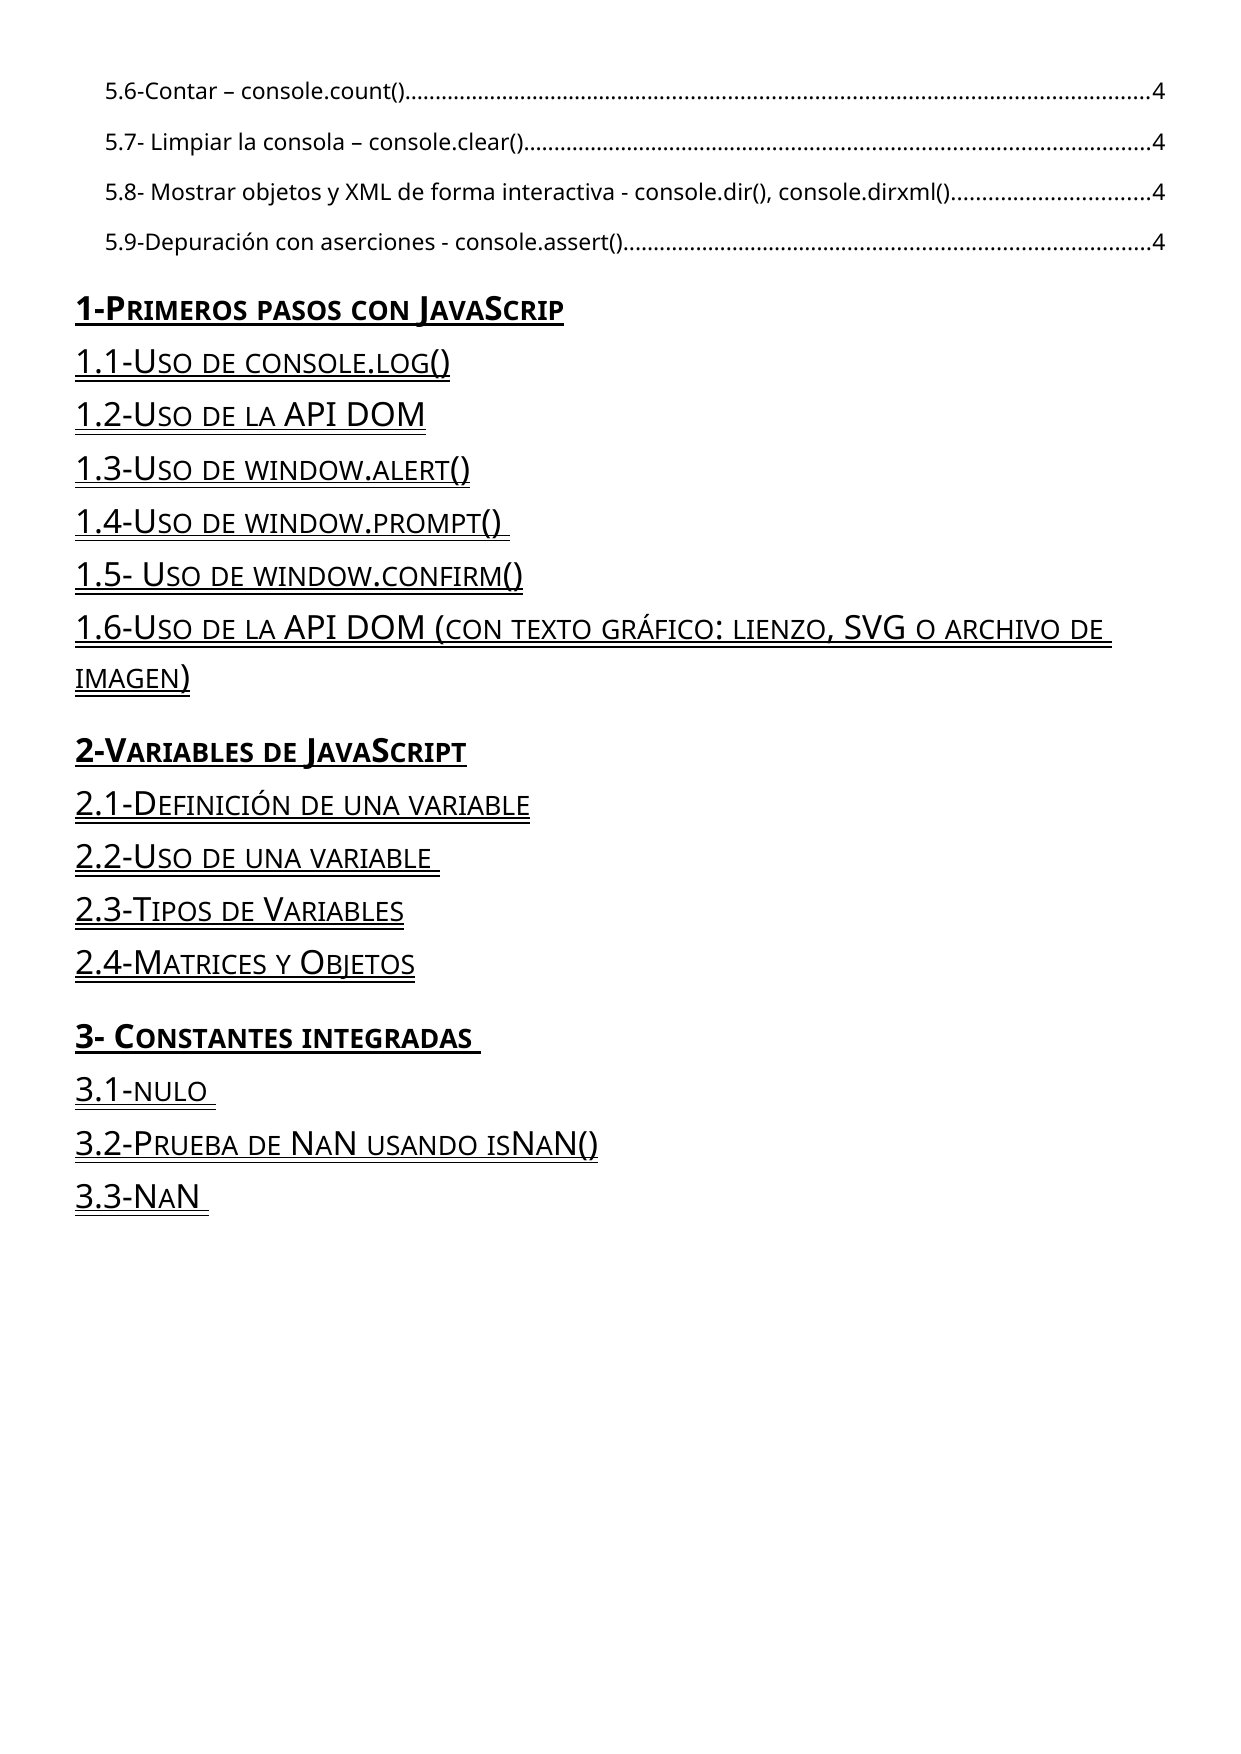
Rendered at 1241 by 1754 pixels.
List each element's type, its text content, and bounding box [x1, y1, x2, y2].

text 5.8- Mostrar objetos y XML de forma interactiva - console.dir(), console.dirxml() 4 [104, 176, 1165, 207]
subtitle 2-Variables de JavaScript [75, 727, 1165, 772]
subtitle 3.1-nulo [75, 1066, 1165, 1112]
subtitle 1.2-Uso de la API DOM [75, 391, 1165, 437]
text 5.7- Limpiar la consola – console.clear() 4 [104, 125, 1165, 157]
subtitle 3.3-NaN [75, 1172, 1165, 1218]
subtitle 2.4-Matrices y Objetos [75, 939, 1165, 984]
subtitle 1.3-Uso de window.alert() [75, 444, 1165, 490]
text 5.6-Contar – console.count() 4 [104, 75, 1165, 106]
subtitle 3.2-Prueba de NaN usando isNaN() [75, 1119, 1165, 1165]
subtitle 2.3-Tipos de Variables [75, 886, 1165, 931]
subtitle 1-Primeros pasos con JavaScrip [75, 285, 1165, 330]
subtitle 1.6-Uso de la API DOM (con texto gráfico: lienzo, SVG o archivo de imagen) [75, 604, 1165, 698]
subtitle 2.1-Definición de una variable [75, 780, 1165, 825]
subtitle 3- Constantes integradas [75, 1013, 1165, 1058]
subtitle 1.4-Uso de window.prompt() [75, 497, 1165, 543]
subtitle 1.1-Uso de console.log() [75, 338, 1165, 383]
subtitle 1.5- Uso de window.confirm() [75, 551, 1165, 596]
text 5.9-Depuración con aserciones - console.assert() 4 [104, 226, 1165, 257]
subtitle 2.2-Uso de una variable [75, 833, 1165, 878]
